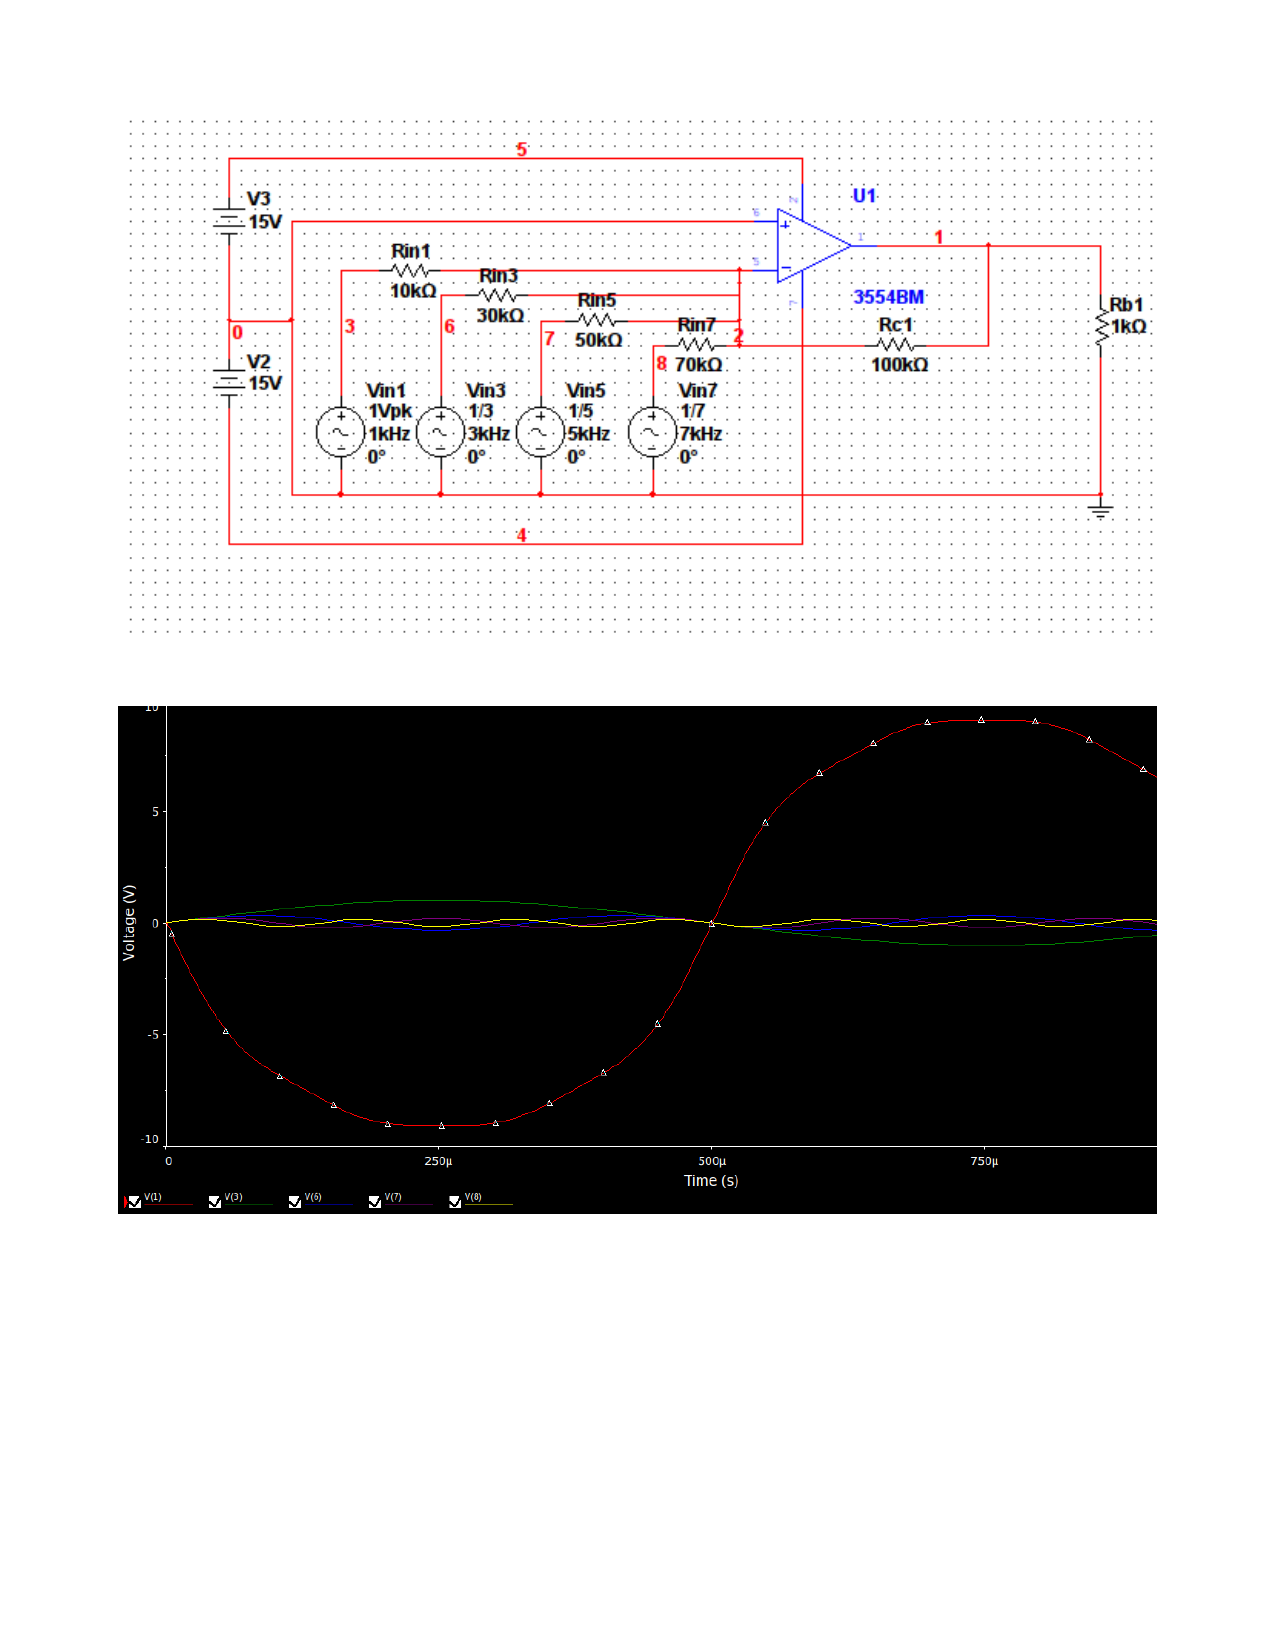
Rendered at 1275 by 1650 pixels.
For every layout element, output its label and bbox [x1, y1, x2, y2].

picture [118, 118, 1157, 639]
picture [118, 706, 1157, 1214]
